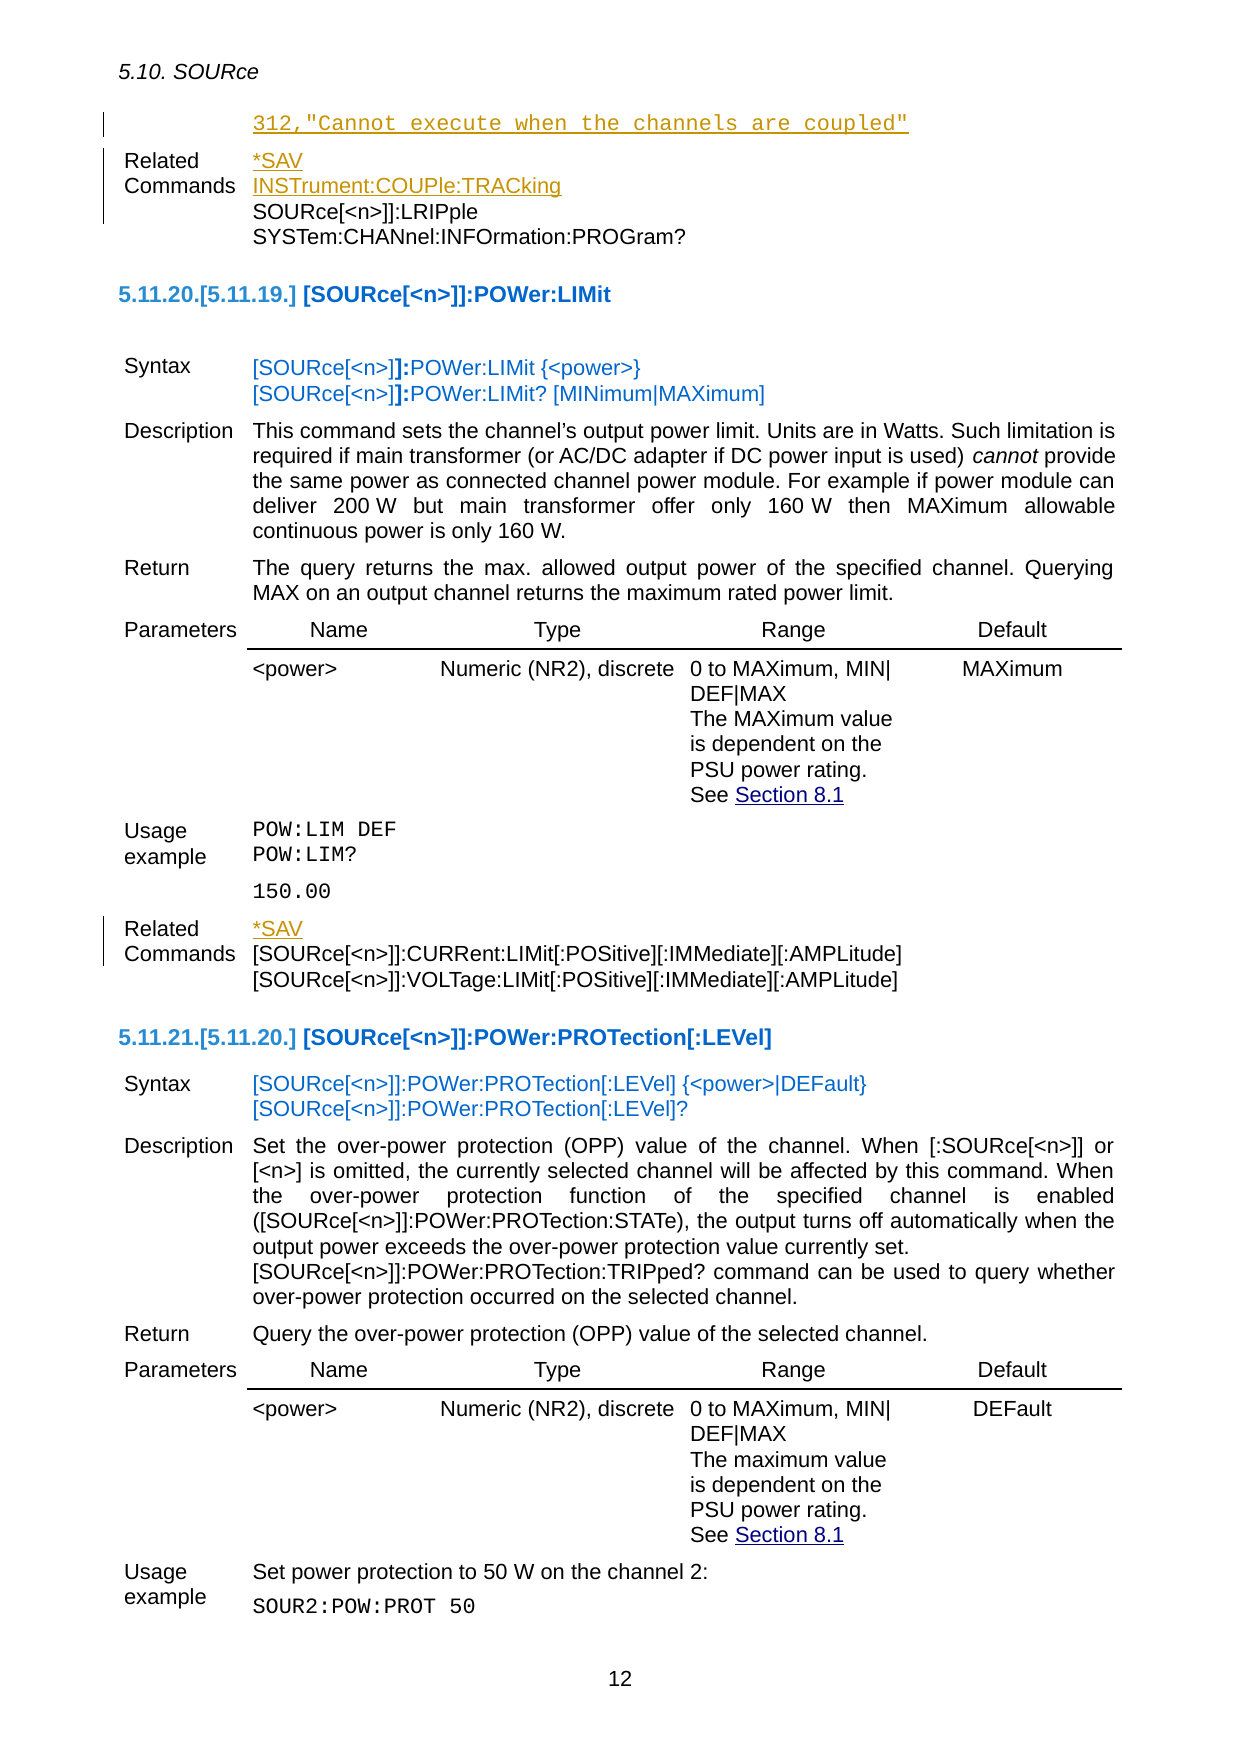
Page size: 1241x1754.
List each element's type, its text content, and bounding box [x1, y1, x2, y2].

table_cell Name [247, 1352, 431, 1388]
table_cell Description [118, 1127, 247, 1315]
table_header Syntax [118, 348, 247, 412]
table_cell DEFault [903, 1390, 1122, 1553]
table_cell Range [684, 611, 903, 648]
table_cell Query the over-power protection (OPP) value of the selected channel. [247, 1315, 1122, 1352]
table_cell Related Commands [118, 910, 247, 997]
table_cell Default [903, 1352, 1122, 1388]
table_cell <power> [247, 1390, 431, 1553]
table_cell POW:LIM DEF POW:LIM? 150.00 [247, 813, 1122, 910]
table_cell Default [903, 611, 1122, 648]
table_cell Parameters [118, 1352, 247, 1553]
table_cell Set the over-power protection (OPP) value of the channel. When [:SOURce[<n>]] or [<n>] is omitted, the currently selected channel will be affected by this command. When the over-power protection function of the specified channel is enabled ([SOURce[<n>]]:POWer:PROTection:STATe), the output turns off automatically when the output power exceeds the over-power protection value currently set. [SOURce[<n>]]:POWer:PROTection:TRIPped? command can be used to query whether over-power protection occurred on the selected channel. [247, 1127, 1122, 1315]
table_cell [118, 106, 247, 142]
table_cell Numeric (NR2), discrete [431, 650, 684, 813]
table_cell *SAV [SOURce[<n>]]:CURRent:LIMit[:POSitive][:IMMediate][:AMPLitude] [SOURce[<n>]]:VOLTage:LIMit[:POSitive][:IMMediate][:AMPLitude] [247, 910, 1122, 997]
table_cell <power> [247, 650, 431, 813]
table_cell Parameters [118, 611, 247, 813]
table_cell MAXimum [903, 650, 1122, 813]
table_cell Return [118, 1315, 247, 1352]
table_cell Usage example [118, 1553, 247, 1626]
table_cell This command sets the channel’s output power limit. Units are in Watts. Such limitation is required if main transformer (or AC/DC adapter if DC power input is used) cannot provide the same power as connected channel power module. For example if power module can deliver 200 W but main transformer offer only 160 W then MAXimum allowable continuous power is only 160 W. [247, 412, 1122, 549]
table_cell Usage example [118, 813, 247, 910]
table_cell *SAV INSTrument:COUPle:TRACking SOURce[<n>]]:LRIPple SYSTem:CHANnel:INFOrmation:PROGram? [247, 143, 1122, 255]
table_cell Return [118, 549, 247, 611]
table_cell Name [247, 611, 431, 648]
table_cell Description [118, 412, 247, 549]
table_cell Range [684, 1352, 903, 1388]
table_header [SOURce[<n>]]:POWer:PROTection[:LEVel] {<power>|DEFault} [SOURce[<n>]]:POWer:PROTection[:LEVel]? [247, 1065, 1122, 1127]
table_header Syntax [118, 1065, 247, 1127]
table_cell Set power protection to 50 W on the channel 2: SOUR2:POW:PROT 50 [247, 1553, 1122, 1626]
subtitle [SOURce[<n>]]:POWer:LIMit [118, 281, 1122, 308]
table_cell Type [431, 611, 684, 648]
table_cell 312,"Cannot execute when the channels are coupled" [247, 106, 1122, 142]
table_cell 0 to MAXimum, MIN|DEF|MAX The MAXimum value is dependent on the PSU power rating. See Section 8.1 [684, 650, 903, 813]
table_cell The query returns the max. allowed output power of the specified channel. Querying MAX on an output channel returns the maximum rated power limit. [247, 549, 1122, 611]
table_cell Related Commands [118, 143, 247, 255]
table_cell Numeric (NR2), discrete [431, 1390, 684, 1553]
table_cell 0 to MAXimum, MIN|DEF|MAX The maximum value is dependent on the PSU power rating. See Section 8.1 [684, 1390, 903, 1553]
subtitle [SOURce[<n>]]:POWer:PROTection[:LEVel] [118, 1024, 1122, 1050]
table_cell Type [431, 1352, 684, 1388]
table_header [SOURce[<n>]]:POWer:LIMit {<power>} [SOURce[<n>]]:POWer:LIMit? [MINimum|MAXimum] [247, 348, 1122, 412]
